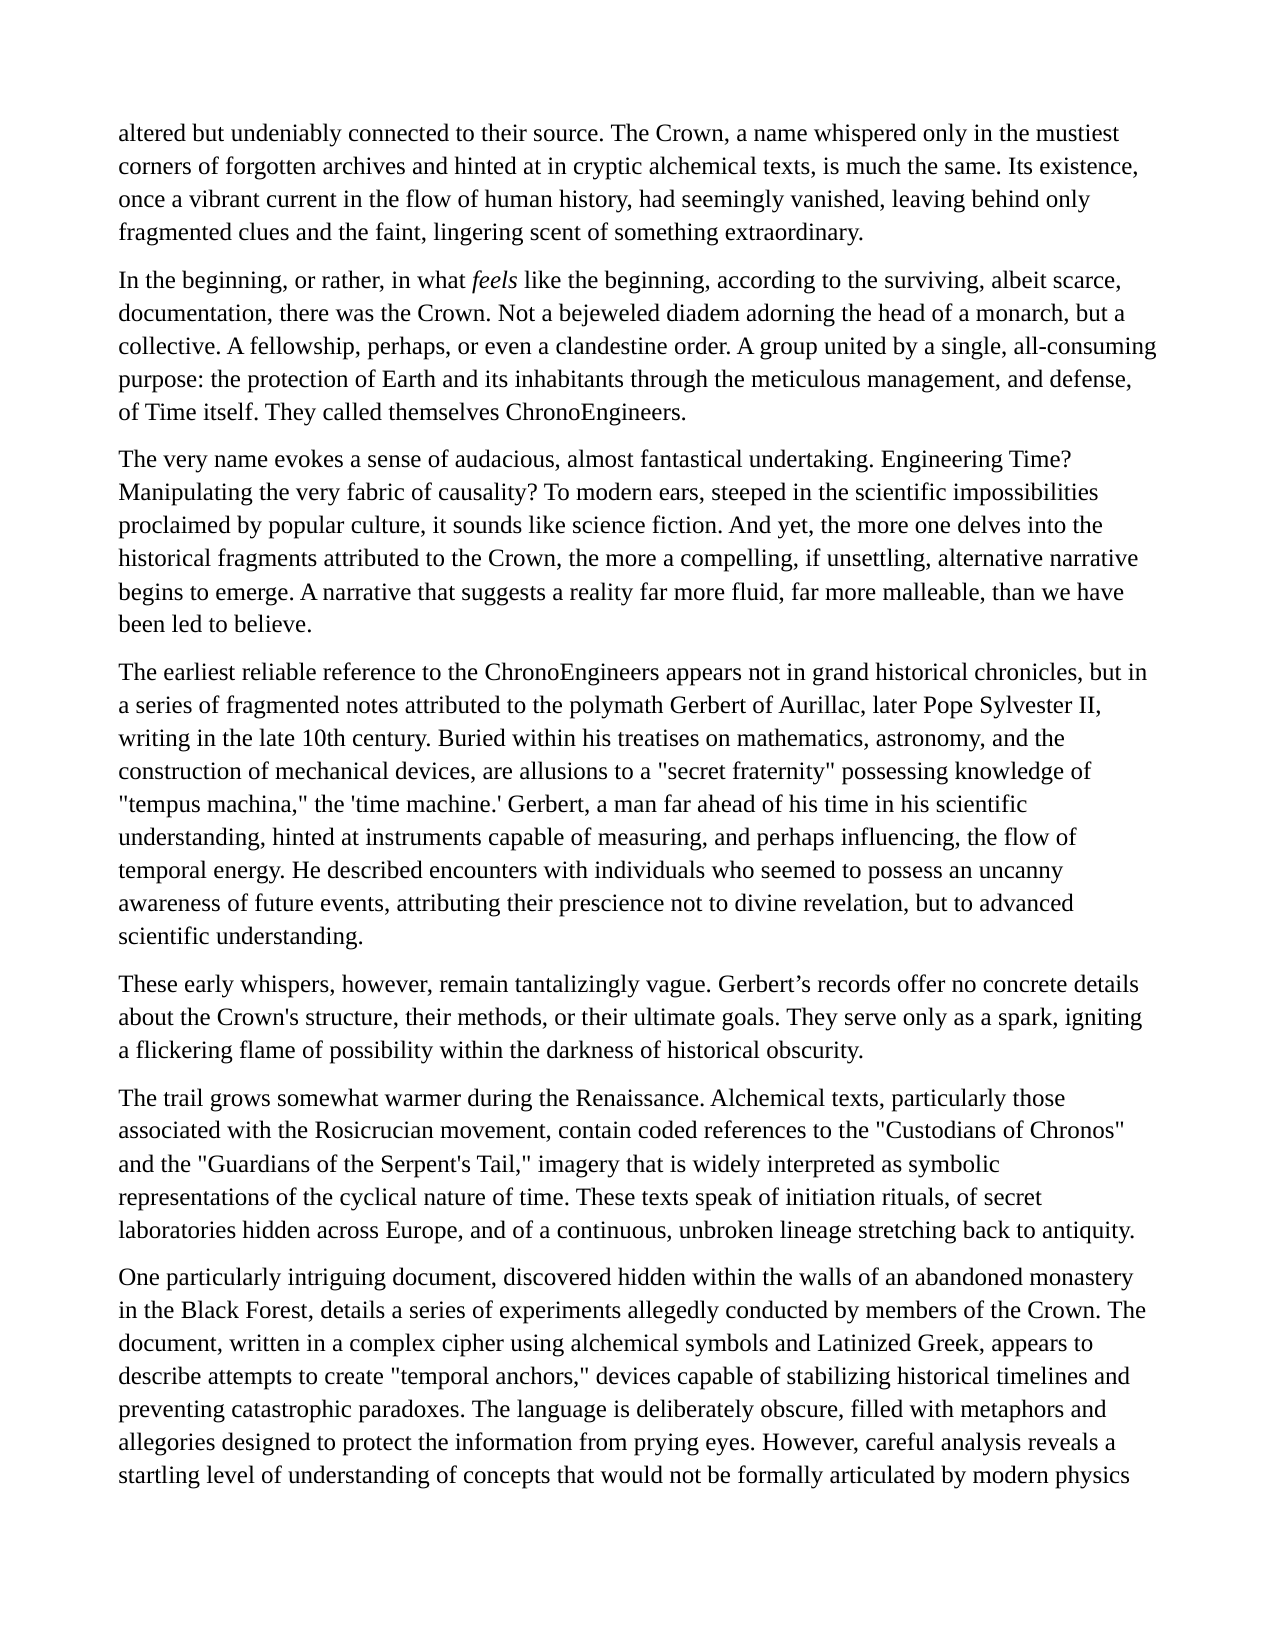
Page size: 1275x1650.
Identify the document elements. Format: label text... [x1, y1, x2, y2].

text The very name evokes a sense of audacious, almost fantastical undertaking. Engineering Time? Manipulating the very fabric of causality? To modern ears, steeped in the scientific impossibilities proclaimed by popular culture, it sounds like science fiction. And yet, the more one delves into the historical fragments attributed to the Crown, the more a compelling, if unsettling, alternative narrative begins to emerge. A narrative that suggests a reality far more fluid, far more malleable, than we have been led to believe. [118, 444, 1157, 638]
text altered but undeniably connected to their source. The Crown, a name whispered only in the mustiest corners of forgotten archives and hinted at in cryptic alchemical texts, is much the same. Its existence, once a vibrant current in the flow of human history, had seemingly vanished, leaving behind only fragmented clues and the faint, lingering scent of something extraordinary. [118, 118, 1157, 246]
text These early whispers, however, remain tantalizingly vague. Gerbert’s records offer no concrete details about the Crown's structure, their methods, or their ultimate goals. They serve only as a spark, igniting a flickering flame of possibility within the darkness of historical obscurity. [118, 969, 1157, 1064]
text One particularly intriguing document, discovered hidden within the walls of an abandoned monastery in the Black Forest, details a series of experiments allegedly conducted by members of the Crown. The document, written in a complex cipher using alchemical symbols and Latinized Greek, appears to describe attempts to create "temporal anchors," devices capable of stabilizing historical timelines and preventing catastrophic paradoxes. The language is deliberately obscure, filled with metaphors and allegories designed to protect the information from prying eyes. However, careful analysis reveals a startling level of understanding of concepts that would not be formally articulated by modern physics [118, 1262, 1157, 1489]
text In the beginning, or rather, in what feels like the beginning, according to the surviving, albeit scarce, documentation, there was the Crown. Not a bejeweled diadem adorning the head of a monarch, but a collective. A fellowship, perhaps, or even a clandestine order. A group united by a single, all-consuming purpose: the protection of Earth and its inhabitants through the meticulous management, and defense, of Time itself. They called themselves ChronoEngineers. [118, 265, 1157, 426]
text The trail grows somewhat warmer during the Renaissance. Alchemical texts, particularly those associated with the Rosicrucian movement, contain coded references to the "Custodians of Chronos" and the "Guardians of the Serpent's Tail," imagery that is widely interpreted as symbolic representations of the cyclical nature of time. These texts speak of initiation rituals, of secret laboratories hidden across Europe, and of a continuous, unbroken lineage stretching back to antiquity. [118, 1083, 1157, 1243]
text The earliest reliable reference to the ChronoEngineers appears not in grand historical chronicles, but in a series of fragmented notes attributed to the polymath Gerbert of Aurillac, later Pope Sylvester II, writing in the late 10th century. Buried within his treatises on mathematics, astronomy, and the construction of mechanical devices, are allusions to a "secret fraternity" possessing knowledge of "tempus machina," the 'time machine.' Gerbert, a man far ahead of his time in his scientific understanding, hinted at instruments capable of measuring, and perhaps influencing, the flow of temporal energy. He described encounters with individuals who seemed to possess an uncanny awareness of future events, attributing their prescience not to divine revelation, but to advanced scientific understanding. [118, 657, 1157, 950]
